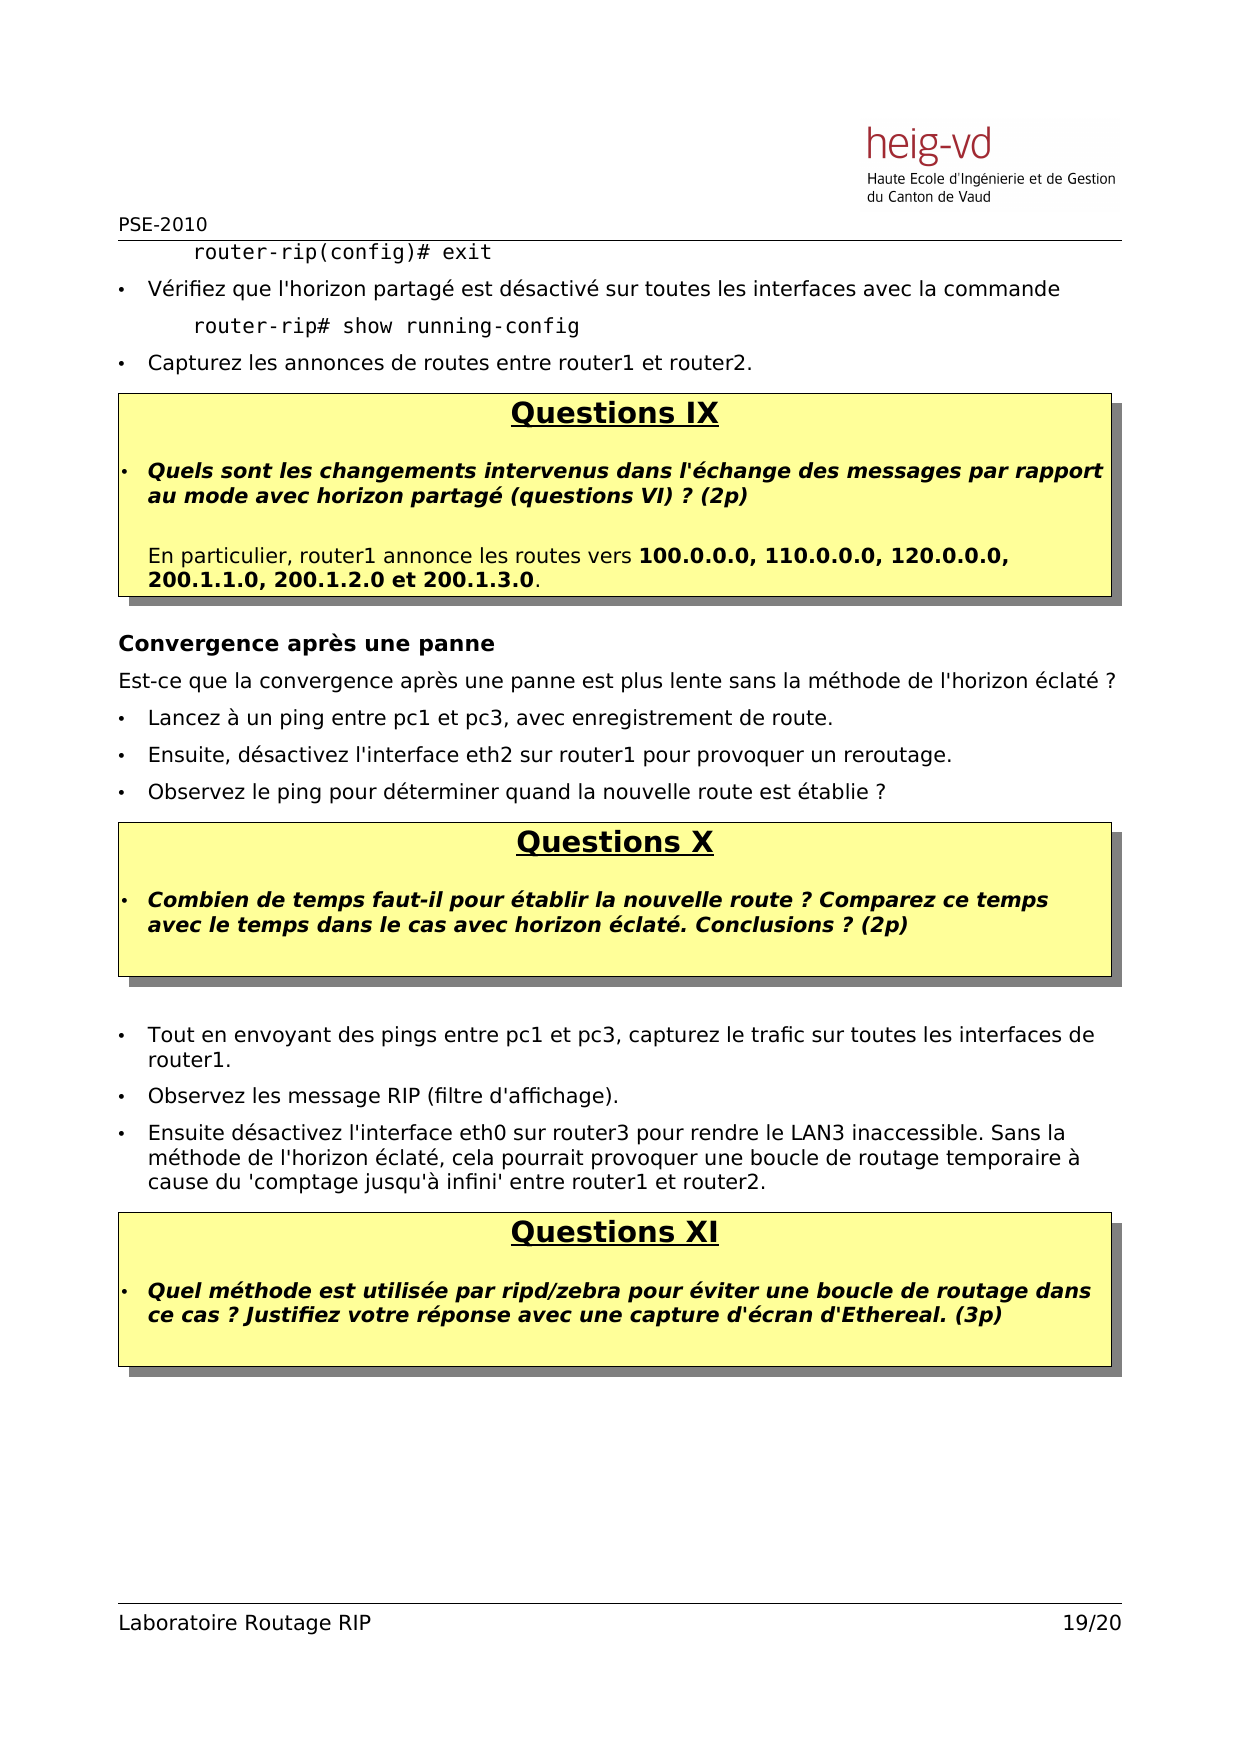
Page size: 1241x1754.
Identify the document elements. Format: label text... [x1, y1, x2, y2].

list Quels sont les changements intervenus dans l'échange des messages par rapport au mode avec horizon partagé (questions VI) ? (2p) [119, 457, 1111, 508]
list Tout en envoyant des pings entre pc1 et pc3, capturez le trafic sur toutes les interfaces de router1. [118, 1024, 1122, 1072]
list Lancez à un ping entre pc1 et pc3, avec enregistrement de route. [118, 706, 1122, 731]
text Est-ce que la convergence après une panne est plus lente sans la méthode de l'horizon éclaté ? [118, 669, 1122, 694]
list Ensuite, désactivez l'interface eth2 sur router1 pour provoquer un reroutage. [118, 743, 1122, 767]
list Quel méthode est utilisée par ripd/zebra pour éviter une boucle de routage dans ce cas ? Justifiez votre réponse avec une capture d'écran d'Ethereal. (3p) [119, 1276, 1111, 1327]
list Observez le ping pour déterminer quand la nouvelle route est établie ? [118, 780, 1122, 804]
list Capturez les annonces de routes entre router1 et router2. [118, 351, 1122, 375]
list Ensuite désactivez l'interface eth0 sur router3 pour rendre le LAN3 inaccessible. Sans la méthode de l'horizon éclaté, cela pourrait provoquer une boucle de routage temporaire à cause du 'comptage jusqu'à infini' entre router1 et router2. [118, 1121, 1122, 1194]
list En particulier, router1 annonce les routes vers 100.0.0.0, 110.0.0.0, 120.0.0.0, 200.1.1.0, 200.1.2.0 et 200.1.3.0. [119, 541, 1111, 596]
picture [860, 118, 1121, 212]
subtitle Questions XI [119, 1213, 1111, 1249]
list Vérifiez que l'horizon partagé est désactivé sur toutes les interfaces avec la commande [118, 277, 1122, 302]
subtitle Questions IX [119, 394, 1111, 430]
text router-rip# show running-config [192, 314, 1122, 338]
list Observez les message RIP (filtre d'affichage). [118, 1085, 1122, 1109]
list Combien de temps faut-il pour établir la nouvelle route ? Comparez ce temps avec le temps dans le cas avec horizon éclaté. Conclusions ? (2p) [119, 886, 1111, 937]
subtitle Convergence après une panne [118, 631, 1122, 657]
subtitle Questions X [119, 823, 1111, 859]
text router-rip(config)# exit [192, 241, 1122, 265]
